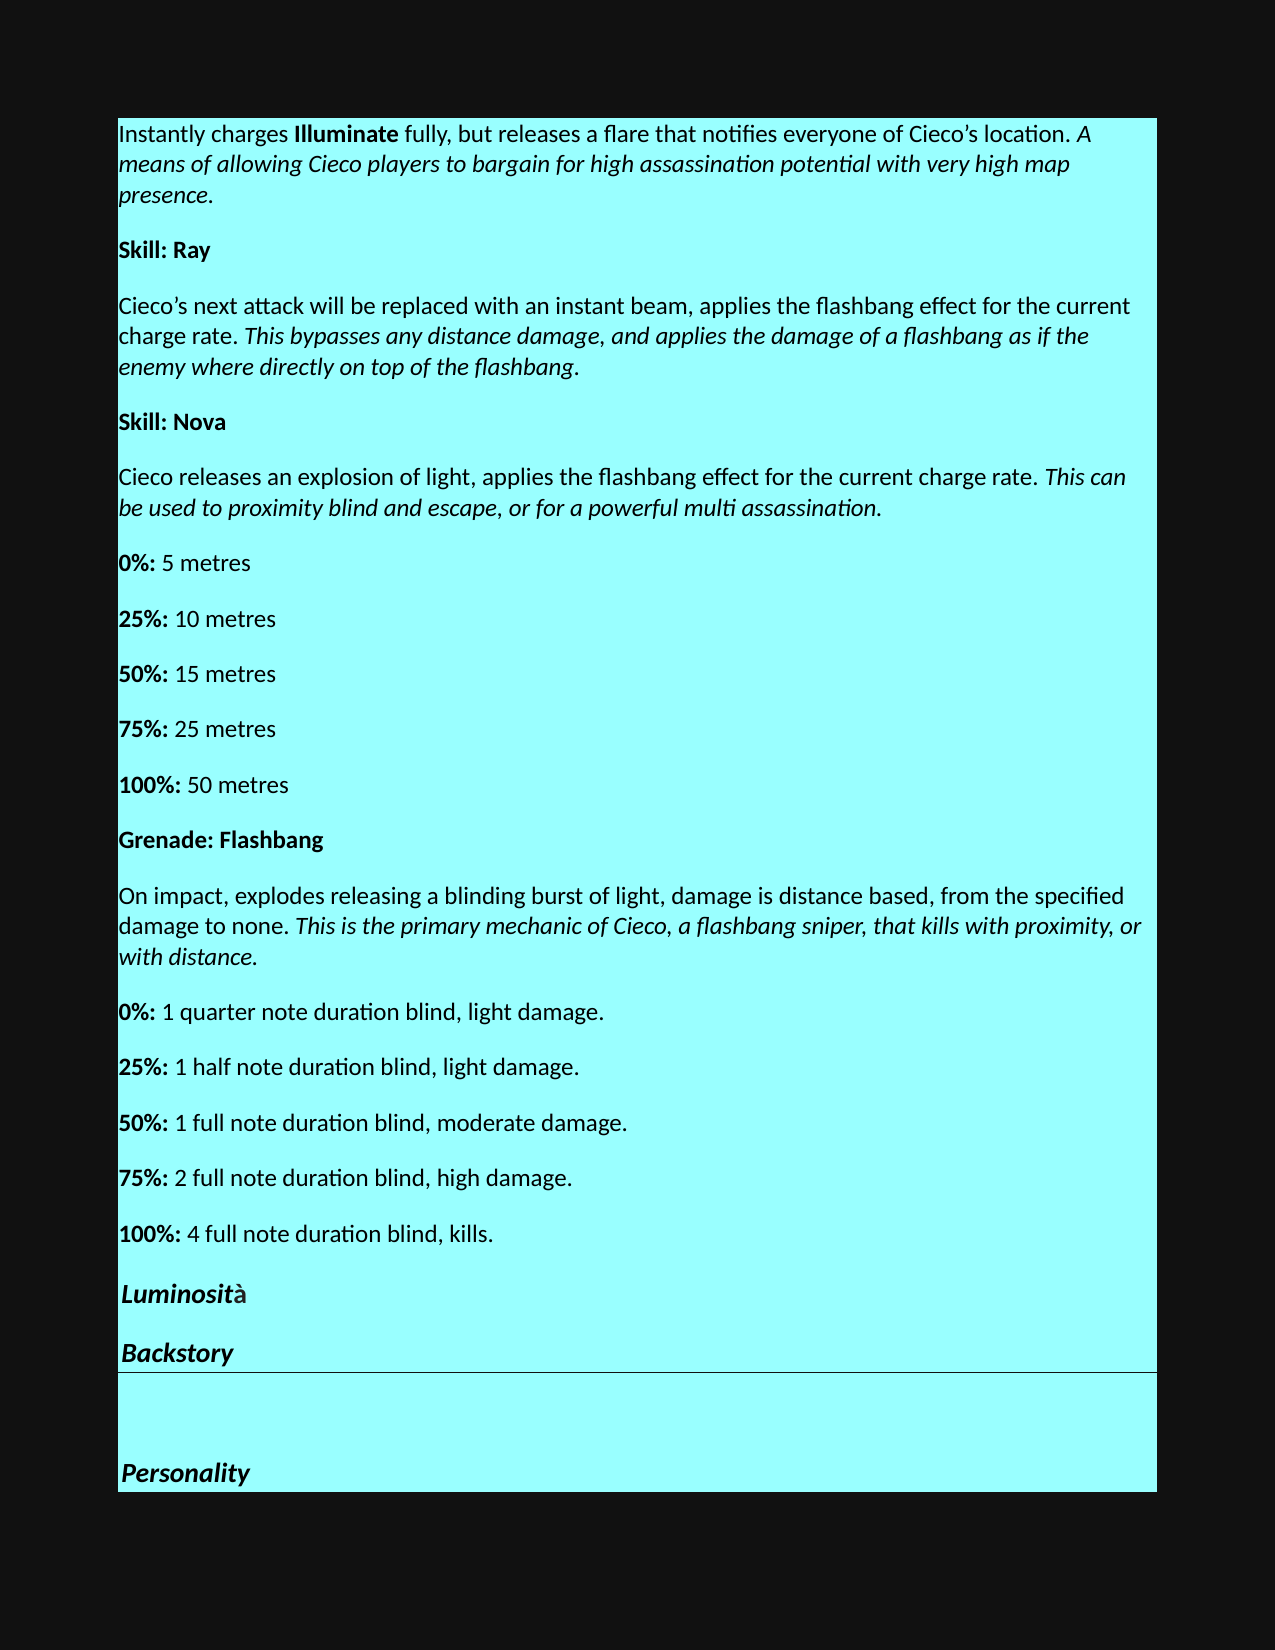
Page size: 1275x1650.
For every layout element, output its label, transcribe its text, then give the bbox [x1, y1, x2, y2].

text Skill: Ray [118, 234, 1157, 265]
text Cieco releases an explosion of light, applies the flashbang effect for the current charge rate. This can be used to proximity blind and escape, or for a powerful multi assassination. [118, 462, 1157, 522]
text 0%: 5 metres [118, 547, 1157, 578]
text Skill: Nova [118, 406, 1157, 437]
text Luminosità [118, 1273, 1157, 1310]
text 100%: 4 full note duration blind, kills. [118, 1218, 1157, 1248]
text 25%: 10 metres [118, 603, 1157, 633]
text Personality [118, 1452, 1157, 1492]
text On impact, explodes releasing a blinding burst of light, damage is distance based, from the specified damage to none. This is the primary mechanic of Cieco, a flashbang sniper, that kills with proximity, or with distance. [118, 880, 1157, 971]
text Instantly charges Illuminate fully, but releases a flare that notifies everyone of Cieco’s location. A means of allowing Cieco players to bargain for high assassination potential with very high map presence. [118, 118, 1157, 209]
text 50%: 1 full note duration blind, moderate damage. [118, 1107, 1157, 1137]
text Backstory [118, 1332, 1157, 1372]
text 75%: 2 full note duration blind, high damage. [118, 1162, 1157, 1193]
text Grenade: Flashbang [118, 824, 1157, 855]
text Cieco’s next attack will be replaced with an instant beam, applies the flashbang effect for the current charge rate. This bypasses any distance damage, and applies the damage of a flashbang as if the enemy where directly on top of the flashbang. [118, 290, 1157, 381]
text 100%: 50 metres [118, 769, 1157, 799]
text 25%: 1 half note duration blind, light damage. [118, 1052, 1157, 1082]
text 75%: 25 metres [118, 714, 1157, 744]
text 50%: 15 metres [118, 658, 1157, 689]
text 0%: 1 quarter note duration blind, light damage. [118, 996, 1157, 1027]
